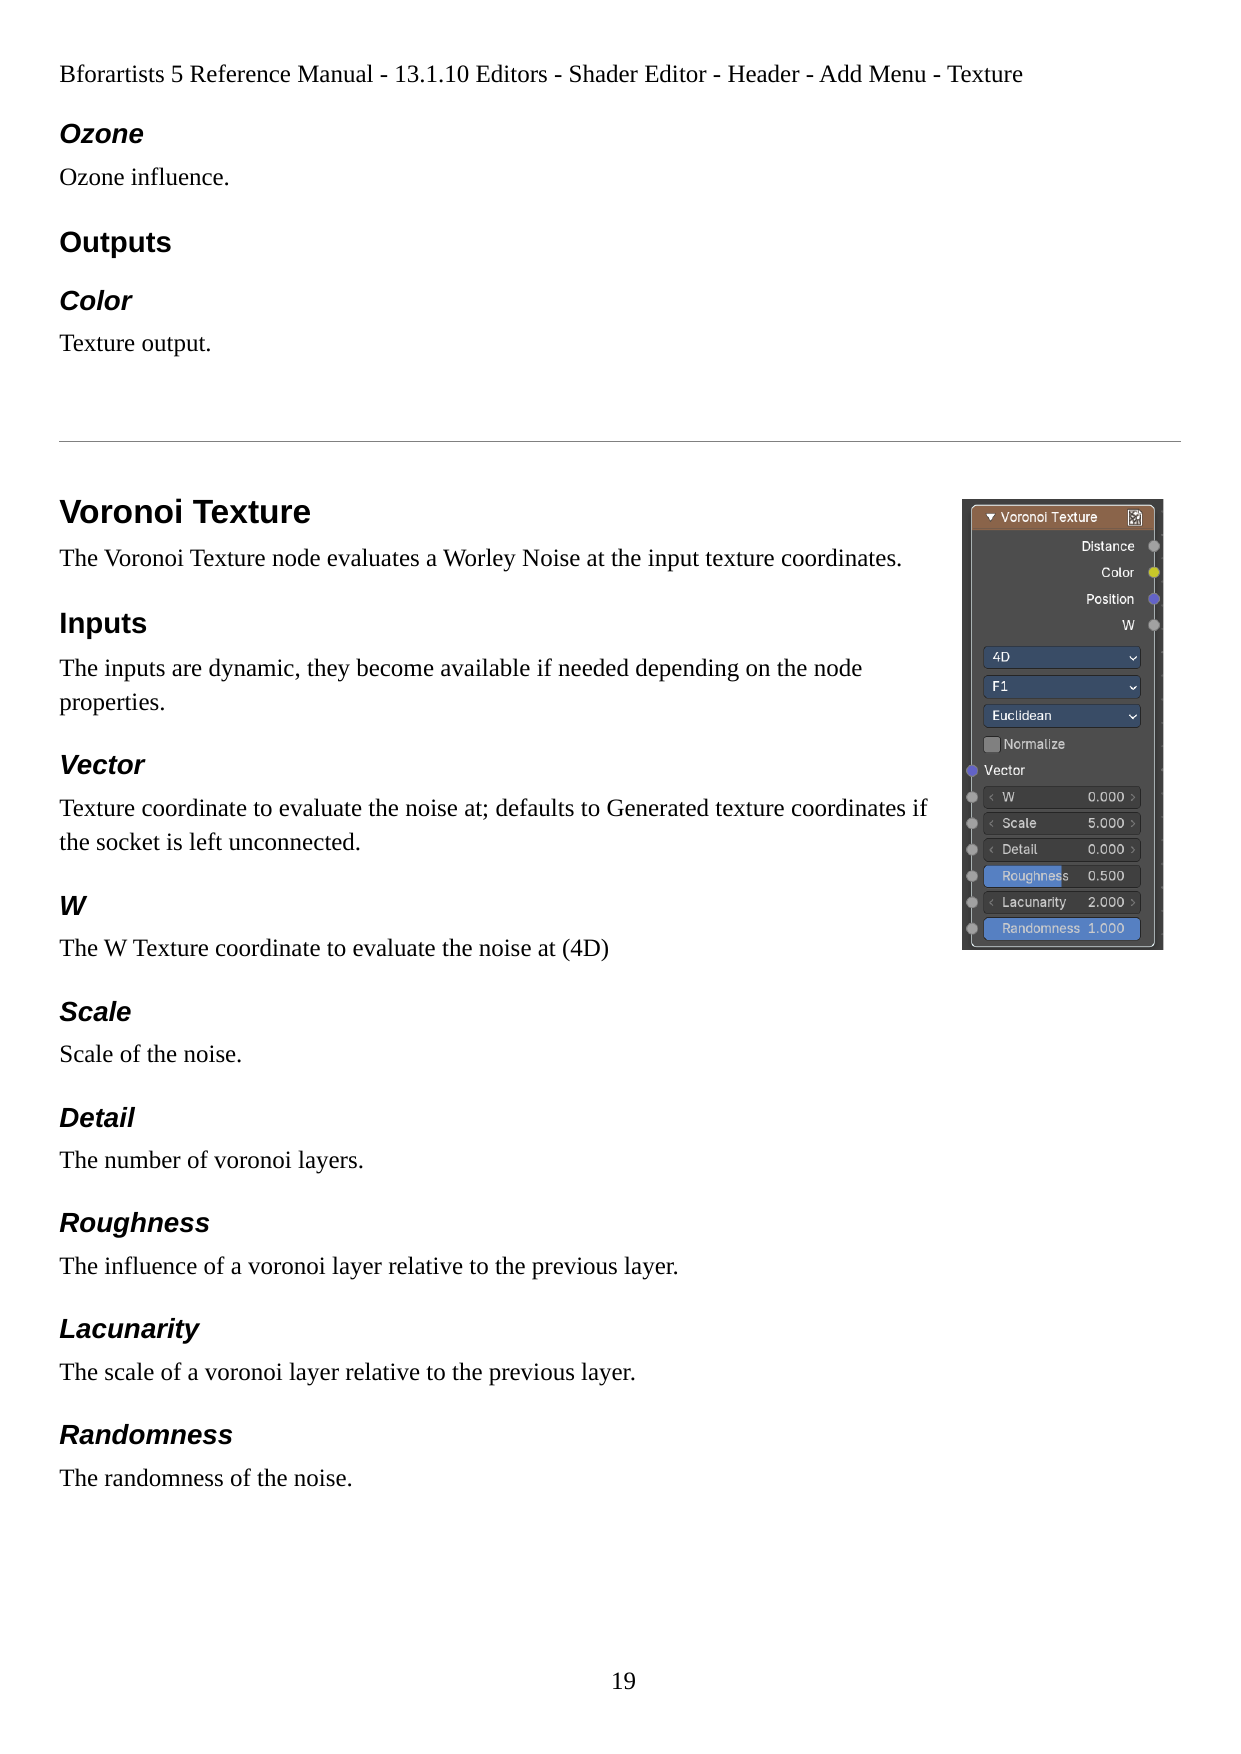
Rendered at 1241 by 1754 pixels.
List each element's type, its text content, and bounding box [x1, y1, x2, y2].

text The Voronoi Texture node evaluates a Worley Noise at the input texture coordinates. [59, 543, 962, 571]
subtitle Voronoi Texture [59, 492, 1181, 530]
subtitle [1164, 889, 1181, 921]
subtitle Lacunarity [59, 1313, 1181, 1345]
subtitle [1164, 749, 1181, 781]
text Texture coordinate to evaluate the noise at; defaults to Generated texture coordinates if the socket is left unconnected. [59, 793, 962, 856]
subtitle Scale [59, 995, 1181, 1027]
subtitle Inputs [59, 606, 962, 640]
subtitle Roughness [59, 1207, 1181, 1239]
text The scale of a voronoi layer relative to the previous layer. [59, 1357, 1181, 1386]
picture [962, 499, 1164, 950]
subtitle W [59, 889, 962, 921]
subtitle [1164, 606, 1181, 640]
text The randomness of the noise. [59, 1463, 1181, 1492]
text Texture output. [59, 328, 1181, 357]
text The inputs are dynamic, they become available if needed depending on the node properties. [59, 653, 962, 716]
subtitle Vector [59, 749, 962, 781]
subtitle Outputs [59, 225, 1181, 259]
subtitle Color [59, 284, 1181, 316]
text Ozone influence. [59, 162, 1181, 190]
text The number of voronoi layers. [59, 1145, 1181, 1174]
subtitle Ozone [59, 117, 1181, 149]
text Scale of the noise. [59, 1039, 1181, 1068]
subtitle Detail [59, 1101, 1181, 1133]
text The influence of a voronoi layer relative to the previous layer. [59, 1251, 1181, 1280]
text The W Texture coordinate to evaluate the noise at (4D) [59, 933, 1181, 962]
subtitle Randomness [59, 1419, 1181, 1451]
